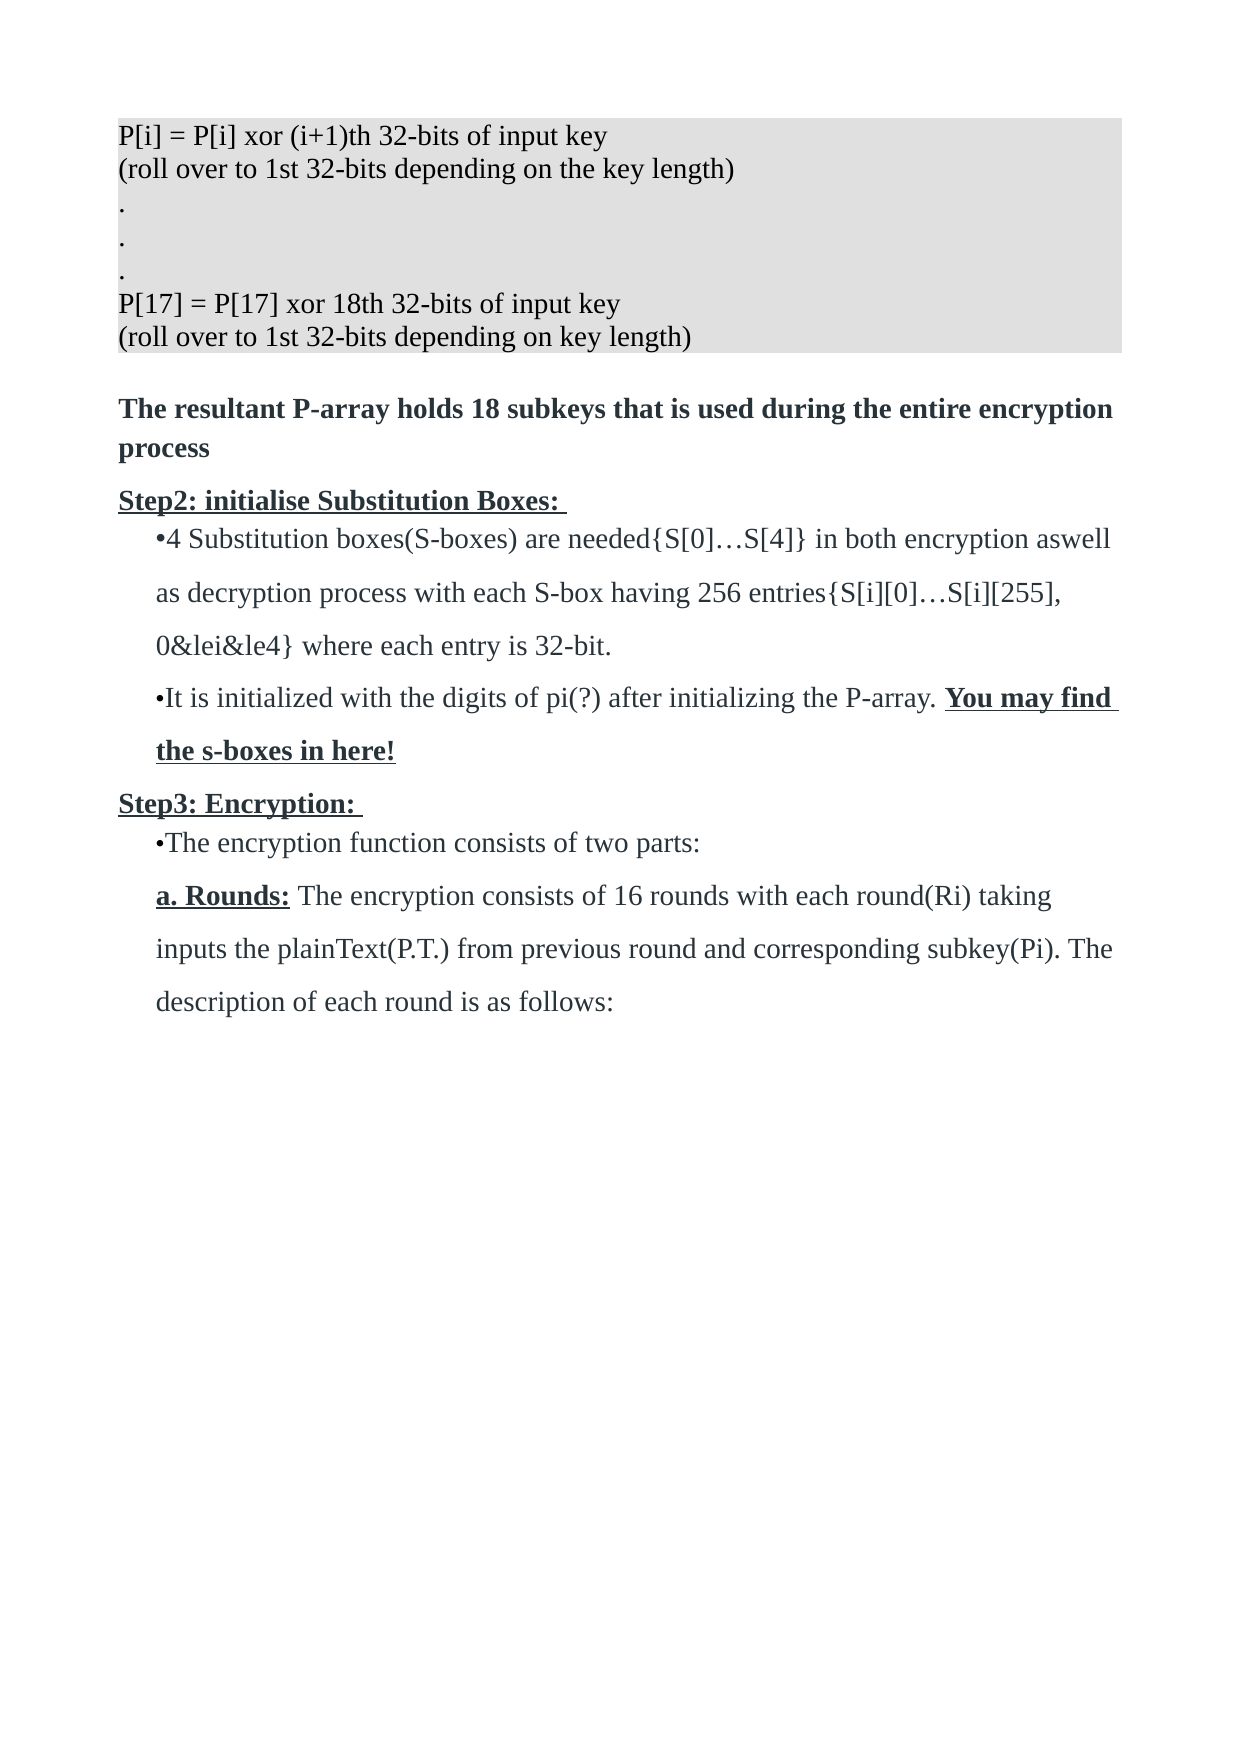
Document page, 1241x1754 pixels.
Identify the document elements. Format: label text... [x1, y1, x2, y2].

text Step2: initialise Substitution Boxes: [118, 483, 1122, 517]
text . [118, 252, 1122, 286]
text (roll over to 1st 32-bits depending on key length) [118, 319, 1122, 353]
list 4 Substitution boxes(S-boxes) are needed{S[0]…S[4]} in both encryption aswell as decryption process with each S-box having 256 entries{S[i][0]…S[i][255], 0&lei&le4} where each entry is 32-bit. [156, 522, 1122, 661]
text Step3: Encryption: [118, 786, 1122, 820]
text The resultant P-array holds 18 subkeys that is used during the entire encryption process [118, 353, 1122, 463]
list It is initialized with the digits of pi(?) after initializing the P-array. You may find the s-boxes in here! [156, 681, 1122, 767]
text P[i] = P[i] xor (i+1)th 32-bits of input key [118, 118, 1122, 152]
text . [118, 185, 1122, 219]
list The encryption function consists of two parts: a. Rounds: The encryption consists of 16 rounds with each round(Ri) taking inputs the plainText(P.T.) from previous round and corresponding subkey(Pi). The description of each round is as follows: [156, 825, 1122, 1017]
text P[17] = P[17] xor 18th 32-bits of input key [118, 286, 1122, 319]
text . [118, 219, 1122, 252]
text (roll over to 1st 32-bits depending on the key length) [118, 152, 1122, 185]
